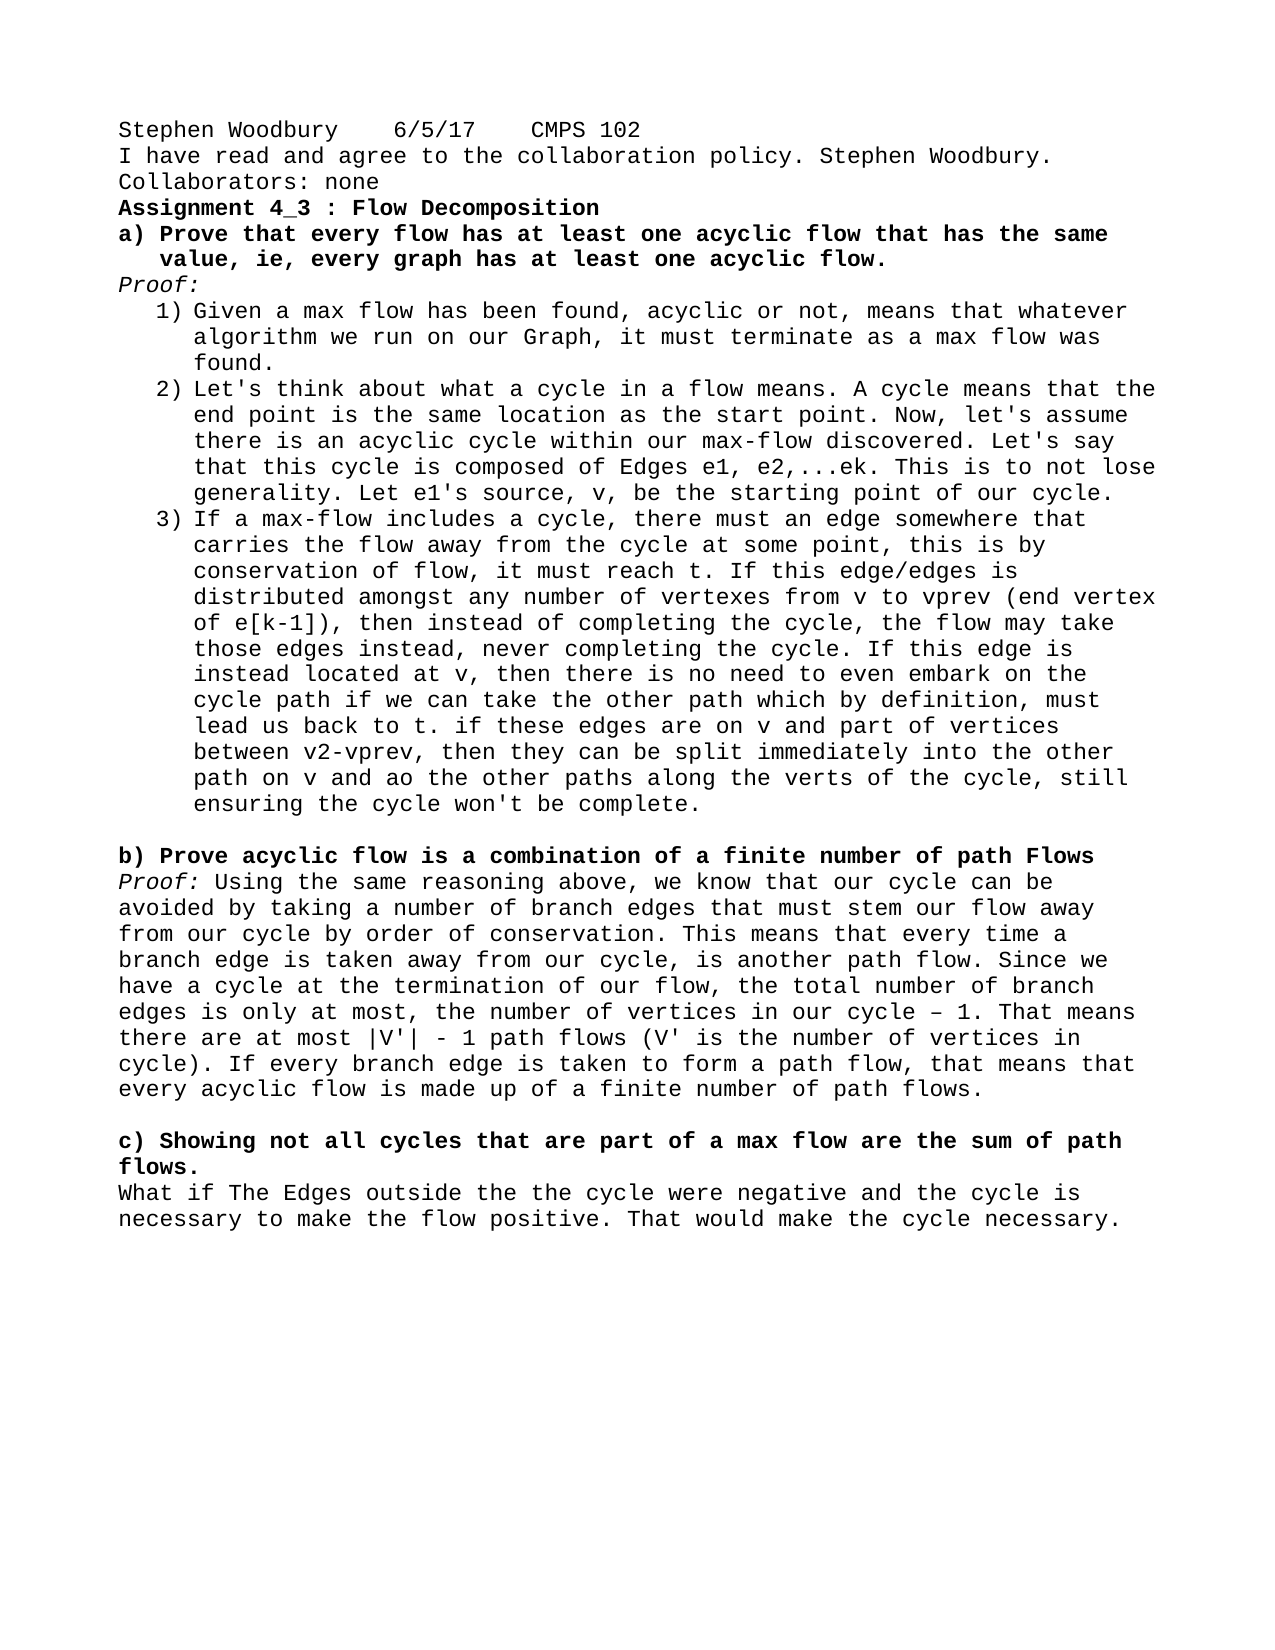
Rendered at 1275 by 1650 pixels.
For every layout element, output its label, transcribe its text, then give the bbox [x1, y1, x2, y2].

text value, ie, every graph has at least one acyclic flow. [118, 248, 1157, 274]
text What if The Edges outside the the cycle were negative and the cycle is necessary to make the flow positive. That would make the cycle necessary. [118, 1182, 1157, 1233]
list Given a max flow has been found, acyclic or not, means that whatever algorithm we run on our Graph, it must terminate as a max flow was found. [156, 300, 1157, 377]
text Assignment 4_3 : Flow Decomposition [118, 196, 1157, 222]
text Collaborators: none [118, 170, 1157, 196]
list Let's think about what a cycle in a flow means. A cycle means that the end point is the same location as the start point. Now, let's assume there is an acyclic cycle within our max-flow discovered. Let's say that this cycle is composed of Edges e1, e2,...ek. This is to not lose generality. Let e1's source, v, be the starting point of our cycle. [156, 377, 1157, 507]
text a) Prove that every flow has at least one acyclic flow that has the same [118, 222, 1157, 248]
text Proof: [118, 274, 1157, 300]
list If a max-flow includes a cycle, there must an edge somewhere that carries the flow away from the cycle at some point, this is by conservation of flow, it must reach t. If this edge/edges is distributed amongst any number of vertexes from v to vprev (end vertex of e[k-1]), then instead of completing the cycle, the flow may take those edges instead, never completing the cycle. If this edge is instead located at v, then there is no need to even embark on the cycle path if we can take the other path which by definition, must lead us back to t. if these edges are on v and part of vertices between v2-vprev, then they can be split immediately into the other path on v and ao the other paths along the verts of the cycle, still ensuring the cycle won't be complete. [156, 507, 1157, 818]
text c) Showing not all cycles that are part of a max flow are the sum of path flows. [118, 1130, 1157, 1182]
text Stephen Woodbury 6/5/17 CMPS 102 [118, 118, 1157, 144]
text b) Prove acyclic flow is a combination of a finite number of path Flows [118, 844, 1157, 870]
text Proof: Using the same reasoning above, we know that our cycle can be avoided by taking a number of branch edges that must stem our flow away from our cycle by order of conservation. This means that every time a branch edge is taken away from our cycle, is another path flow. Since we have a cycle at the termination of our flow, the total number of branch edges is only at most, the number of vertices in our cycle – 1. That means there are at most |V'| - 1 path flows (V' is the number of vertices in cycle). If every branch edge is taken to form a path flow, that means that every acyclic flow is made up of a finite number of path flows. [118, 870, 1157, 1104]
text I have read and agree to the collaboration policy. Stephen Woodbury. [118, 144, 1157, 170]
